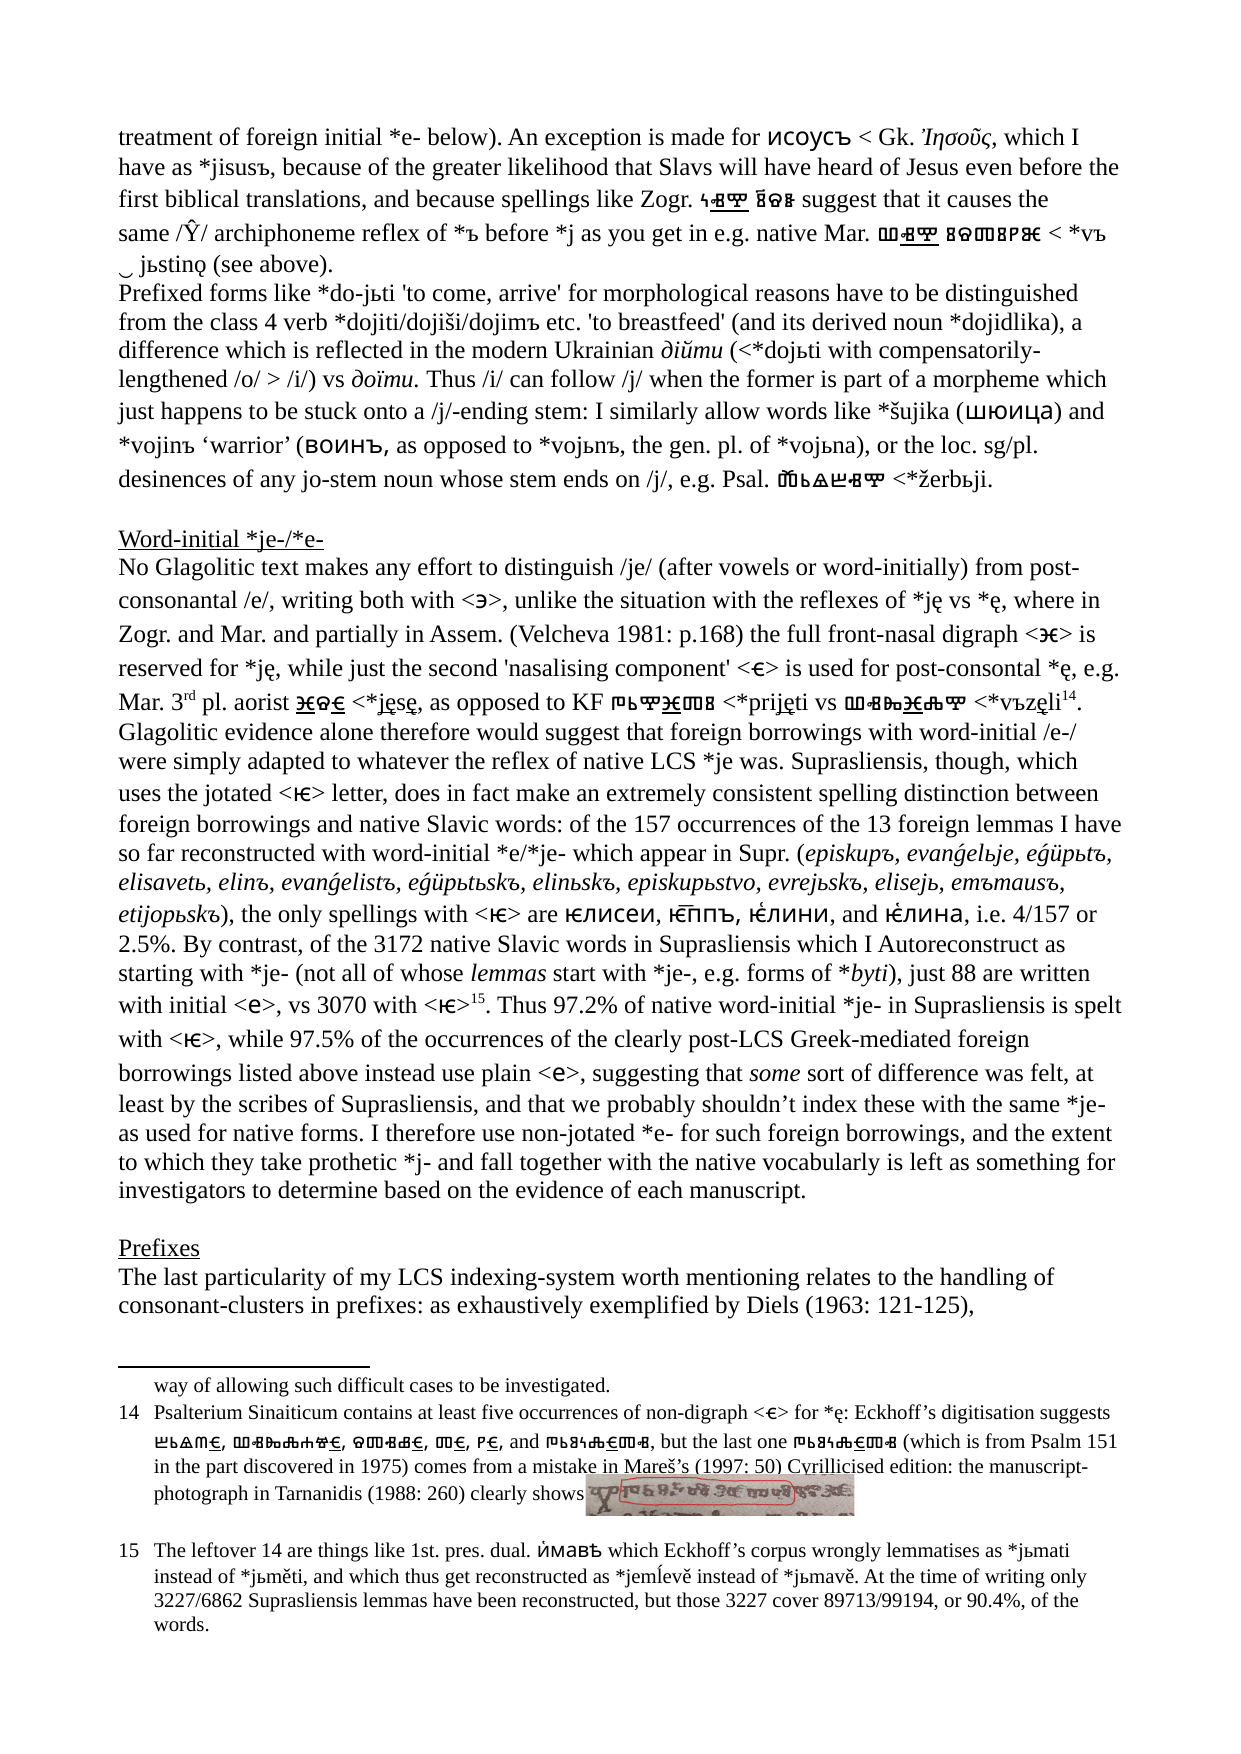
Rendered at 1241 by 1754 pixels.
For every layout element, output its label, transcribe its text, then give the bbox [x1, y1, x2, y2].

picture [585, 1474, 855, 1516]
text Psalterium Sinaiticum contains at least five occurrences of non-digraph <ⱔ> for *ę: Eckhoff’s digitisation suggests ⰱⱃⱑⰿⱔ, ⰲⱏⰸⰾⰰⱍⱔ, ⱄⱅⱐⰷⱔ, ⱅⱔ, ⱀⱔ, and ⱂⱃⱁⰽⰾⱔⱅⱏ, but the last one ⱂⱃⱁⰽⰾⱔⱅⱏ (which is from Psalm 151 in the part discovered in 1975) comes from a mistake in Mareš’s (1997: 50) Cyrillicised edition: the manuscript-photograph in Tarnanidis (1988: 260) clearly shows ⱂⱃⱁⰽⰾⱗⱅⱏ: [118, 1397, 1122, 1507]
text Prefixes [118, 1233, 1122, 1262]
text The leftover 14 are things like 1st. pres. dual. и҅мавѣ which Eckhoff’s corpus wrongly lemmatises as *jьmati instead of *jьměti, and which thus get reconstructed as *jemĺevě instead of *jьmavě. At the time of writing only 3227/6862 Suprasliensis lemmas have been reconstructed, but those 3227 cover 89713/99194, or 90.4%, of the words. [118, 1535, 1122, 1636]
text Prefixed forms like *do‑jьti 'to come, arrive' for morphological reasons have to be distinguished from the class 4 verb *dojiti/dojiši/dojimъ etc. 'to breastfeed' (and its derived noun *dojidlika), a difference which is reflected in the modern Ukrainian дійти (<*dojьti with compensatorily-lengthened /o/ > /i/) vs доїти. Thus /i/ can follow /j/ when the former is part of a morpheme which just happens to be stuck onto a /j/-ending stem: I similarly allow words like *šujika (шюица) and *vojinъ ‘warrior’ (воинъ, as opposed to *vojьnъ, the gen. pl. of *vojьna), or the loc. sg/pl. desinences of any jo-stem noun whose stem ends on /j/, e.g. Psal. ⰶⱃⱑⰱⱐⰹ <*žerbьji. [118, 278, 1122, 495]
text The last particularity of my LCS indexing-system worth mentioning relates to the handling of consonant-clusters in prefixes: as exhaustively exemplified by Diels (1963: 121-125), [118, 1262, 1122, 1319]
text No Glagolitic text makes any effort to distinguish /je/ (after vowels or word-initially) from post-consonantal /e/, writing both with <ⰵ>, unlike the situation with the reflexes of *ję vs *ę, where in Zogr. and Mar. and partially in Assem. (Velcheva 1981: p.168) the full front-nasal digraph <ⱗ> is reserved for *ję, while just the second 'nasalising component' <ⱔ> is used for post-consontal *ę, e.g. Mar. 3rd pl. aorist ⱗⱄⱔ <*jęsę, as opposed to KF ⱂⱃⰹⱗⱅⰻ <*prijęti vs ⰲⱏⰸⱗⰾⰹ <*vъzęli. [118, 552, 1122, 717]
text way of allowing such difficult cases to be investigated. [118, 1373, 1122, 1397]
text Word-initial *je‑/*e‑ [118, 524, 1122, 552]
text Glagolitic evidence alone therefore would suggest that foreign borrowings with word-initial /e-/ were simply adapted to whatever the reflex of native LCS *je was. Suprasliensis, though, which uses the jotated <ѥ> letter, does in fact make an extremely consistent spelling distinction between foreign borrowings and native Slavic words: of the 157 occurrences of the 13 foreign lemmas I have so far reconstructed with word-initial *e/*je‑ which appear in Supr. (episkupъ, evanǵelьje, eǵüpьtъ, elisavetь, elinъ, evanǵelistъ, eǵüpьtьskъ, elinьskъ, episkupьstvo, evrejьskъ, elisejь, emъmausъ, etijopьskъ), the only spellings with <ѥ> are ѥлисеи, ѥ͞ппъ, ѥ͑лини, and ѥ҅лина, i.e. 4/157 or 2.5%. By contrast, of the 3172 native Slavic words in Suprasliensis which I Autoreconstruct as starting with *je- (not all of whose lemmas start with *je-, e.g. forms of *byti), just 88 are written with initial <е>, vs 3070 with <ѥ>. Thus 97.2% of native word-initial *je‑ in Suprasliensis is spelt with <ѥ>, while 97.5% of the occurrences of the clearly post-LCS Greek-mediated foreign borrowings listed above instead use plain <е>, suggesting that some sort of difference was felt, at least by the scribes of Suprasliensis, and that we probably shouldn’t index these with the same *je‑ as used for native forms. I therefore use non-jotated *e‑ for such foreign borrowings, and the extent to which they take prothetic *j‑ and fall together with the native vocabularly is left as something for investigators to determine based on the evidence of each manuscript. [118, 717, 1122, 1204]
text In badly-integrated clearly post-LCS foreign words, such as Biblical names like иꙗковъ (borrowed via Gk. Ἰακώβ), or ꙇꙉемонъ (< ἡγεμών), I keep a bare initial *i‑, though this is rather an arbitrary choice and done partly as a way of marking such words as non-native (cf. my treatment of foreign initial *e‑ below). An exception is made for исоусъ < Gk. Ἰησοῦς, which I have as *jisusъ, because of the greater likelihood that Slavs will have heard of Jesus even before the first biblical translations, and because spellings like Zogr. ⰽⱏⰹ ⰻ҃ⱄⱛ suggest that it causes the same /Ŷ/ archiphoneme reflex of *ъ before *j as you get in e.g. native Mar. ⰲⱏⰹ ⰻⱄⱅⰻⱀⱘ < *vъ ‿ jьstinǫ (see above). [118, 118, 1122, 278]
